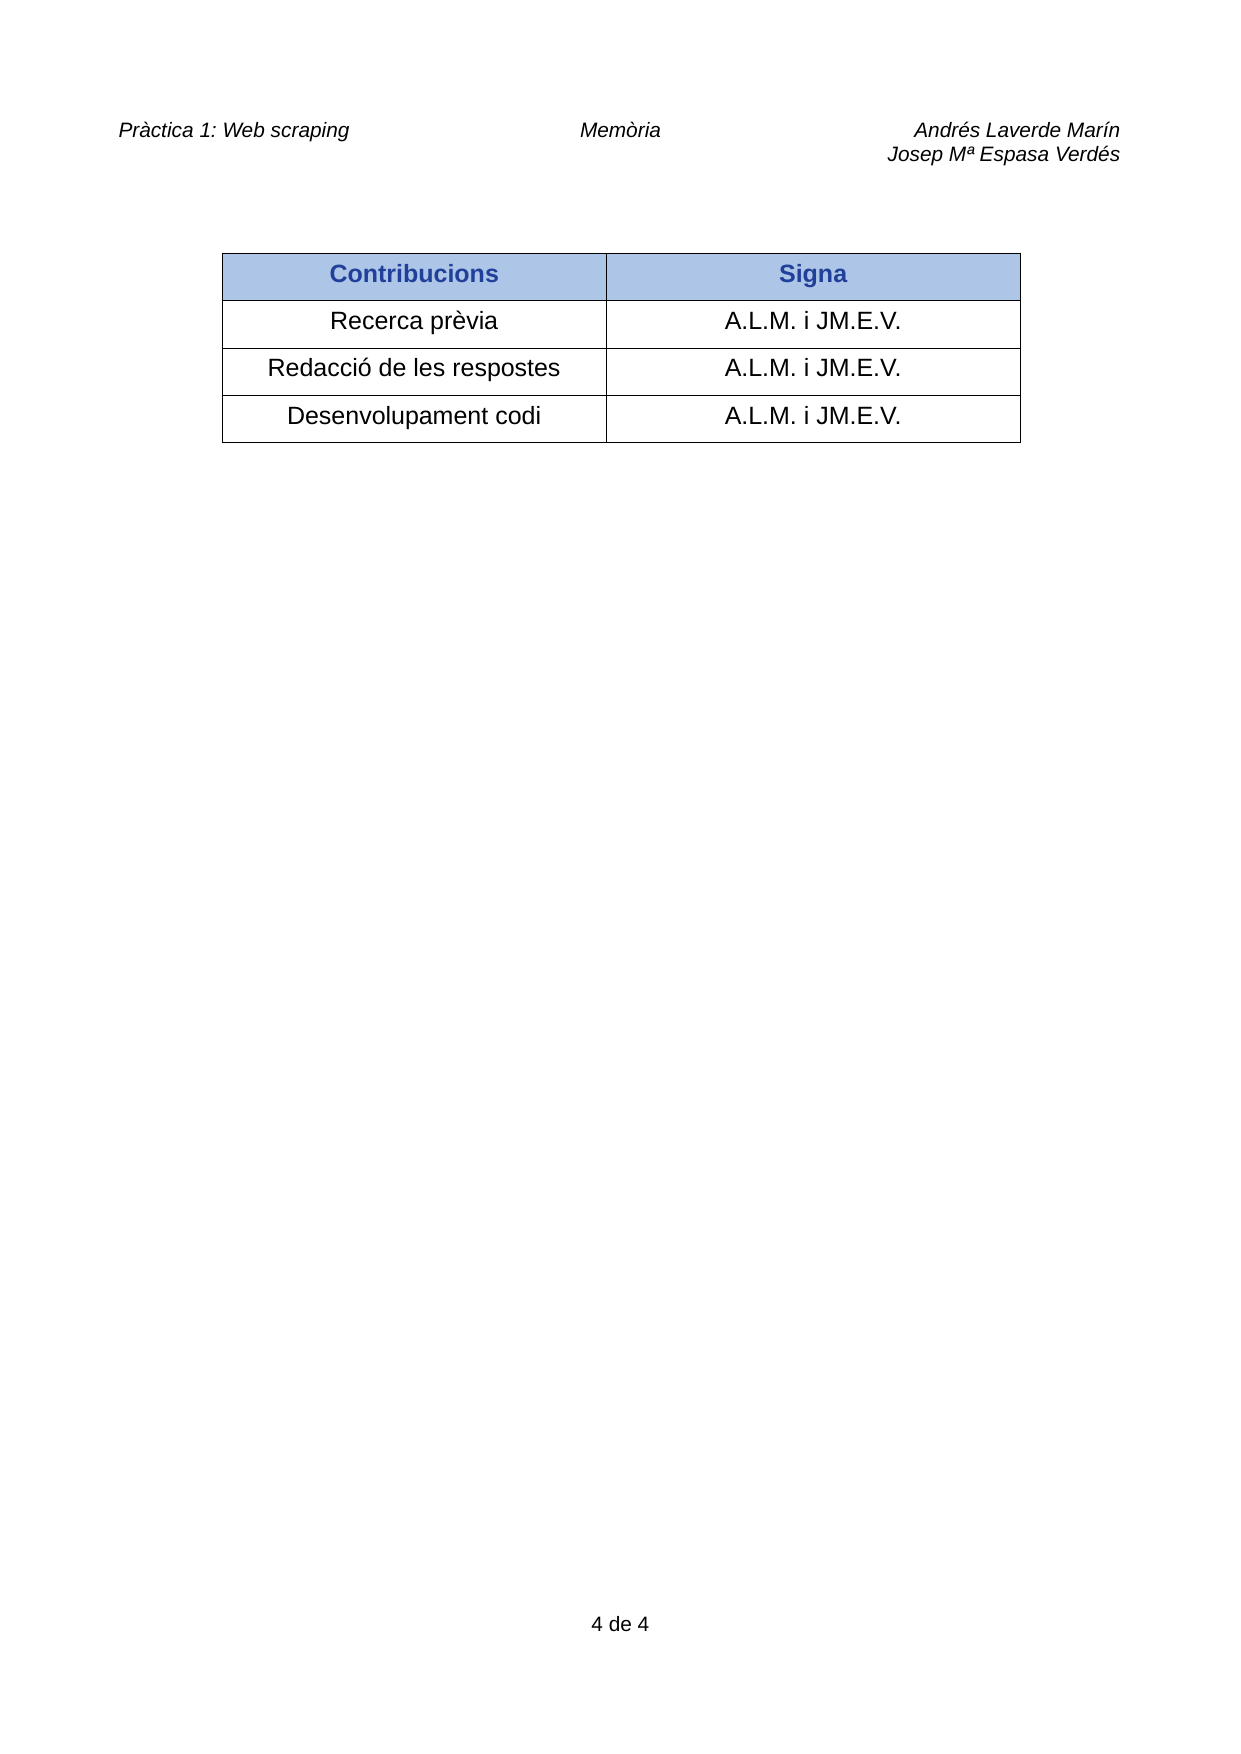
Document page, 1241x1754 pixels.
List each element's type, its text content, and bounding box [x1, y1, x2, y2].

table_header Contribucions [223, 254, 606, 300]
table_cell Desenvolupament codi [223, 396, 606, 442]
table_cell A.L.M. i JM.E.V. [607, 396, 1020, 442]
table_cell A.L.M. i JM.E.V. [607, 301, 1020, 348]
table_cell Redacció de les respostes [223, 349, 606, 395]
table_cell A.L.M. i JM.E.V. [607, 349, 1020, 395]
table_cell Recerca prèvia [223, 301, 606, 348]
table_header Signa [607, 254, 1020, 300]
